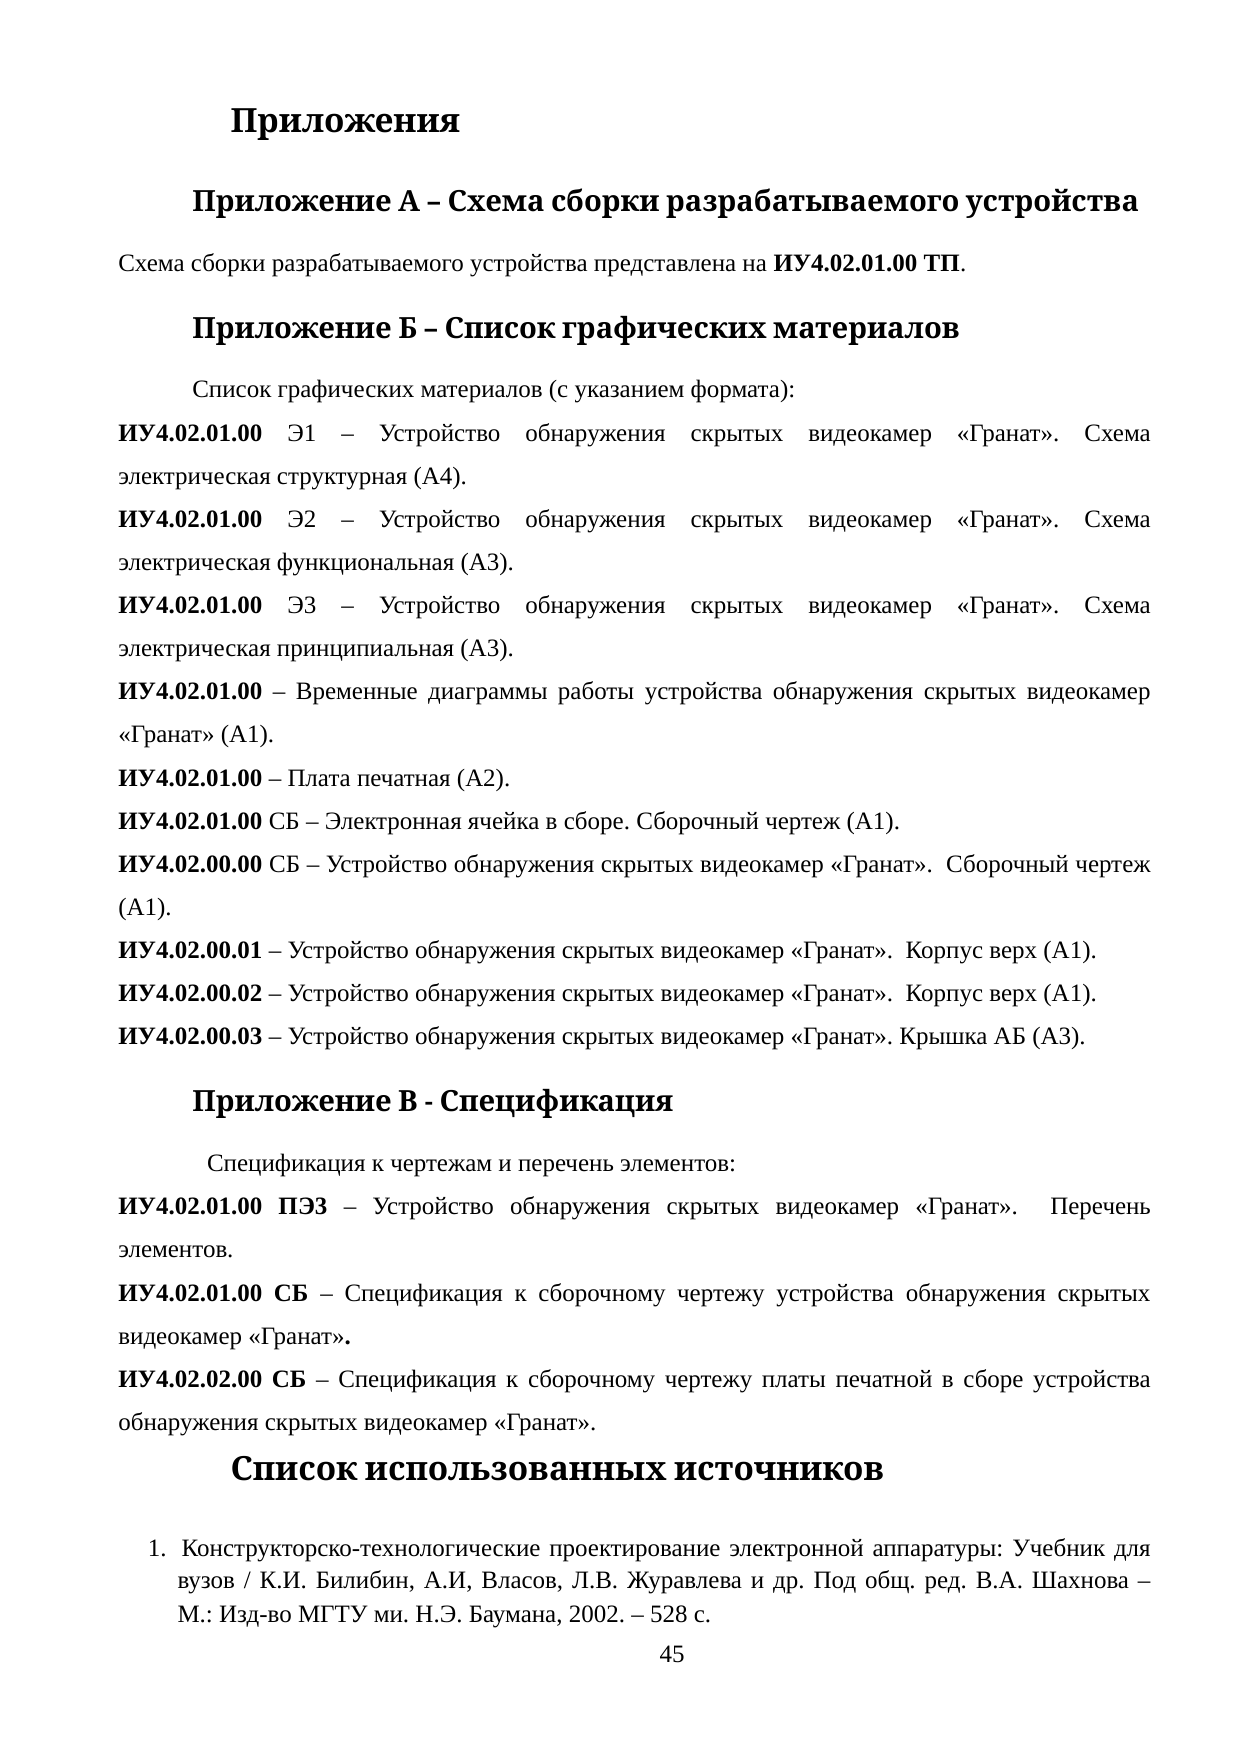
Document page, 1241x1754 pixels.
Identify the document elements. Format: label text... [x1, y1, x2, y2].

text Спецификация к чертежам и перечень элементов: [207, 1148, 1152, 1177]
text ИУ4.02.00.01 – Устройство обнаружения скрытых видеокамер «Гранат». Корпус верх (А1). [118, 935, 1152, 964]
list Конструкторско-технологические проектирование электронной аппаратуры: Учебник для вузов / К.И. Билибин, А.И, Власов, Л.В. Журавлева и др. Под общ. ред. В.А. Шахнова – М.: Изд-во МГТУ ми. Н.Э. Баумана, 2002. – 528 с. [148, 1533, 1152, 1627]
text ИУ4.02.01.00 – Плата печатная (А2). [118, 763, 1152, 791]
text ИУ4.02.02.00 СБ – Спецификация к сборочному чертежу платы печатной в сборе устройства обнаружения скрытых видеокамер «Гранат». [118, 1364, 1152, 1436]
text ИУ4.02.00.02 – Устройство обнаружения скрытых видеокамер «Гранат». Корпус верх (А1). [118, 978, 1152, 1007]
text ИУ4.02.01.00 СБ – Спецификация к сборочному чертежу устройства обнаружения скрытых видеокамер «Гранат». [118, 1278, 1152, 1349]
text ИУ4.02.01.00 СБ – Электронная ячейка в сборе. Сборочный чертеж (А1). [118, 806, 1152, 834]
text ИУ4.02.01.00 Э1 – Устройство обнаружения скрытых видеокамер «Гранат». Схема электрическая структурная (А4). [118, 418, 1152, 489]
text ИУ4.02.00.03 – Устройство обнаружения скрытых видеокамер «Гранат». Крышка АБ (А3). [118, 1021, 1152, 1050]
text Список графических материалов (с указанием формата): [118, 374, 1152, 403]
text ИУ4.02.01.00 – Временные диаграммы работы устройства обнаружения скрытых видеокамер «Гранат» (А1). [118, 676, 1152, 748]
text Схема сборки разрабатываемого устройства представлена на ИУ4.02.01.00 ТП. [118, 248, 1152, 277]
text ИУ4.02.01.00 ПЭ3 – Устройство обнаружения скрытых видеокамер «Гранат». Перечень элементов. [118, 1191, 1152, 1263]
text ИУ4.02.01.00 Э2 – Устройство обнаружения скрытых видеокамер «Гранат». Схема электрическая функциональная (А3). [118, 504, 1152, 576]
subtitle Приложения [118, 102, 1152, 141]
text ИУ4.02.01.00 Э3 – Устройство обнаружения скрытых видеокамер «Гранат». Схема электрическая принципиальная (А3). [118, 590, 1152, 662]
subtitle Список использованных источников [118, 1450, 1152, 1488]
text ИУ4.02.00.00 СБ – Устройство обнаружения скрытых видеокамер «Гранат». Сборочный чертеж (А1). [118, 849, 1152, 921]
subtitle Приложение А – Схема сборки разрабатываемого устройства [118, 185, 1152, 218]
subtitle Приложение В - Спецификация [118, 1085, 1152, 1119]
subtitle Приложение Б – Список графических материалов [118, 312, 1152, 345]
